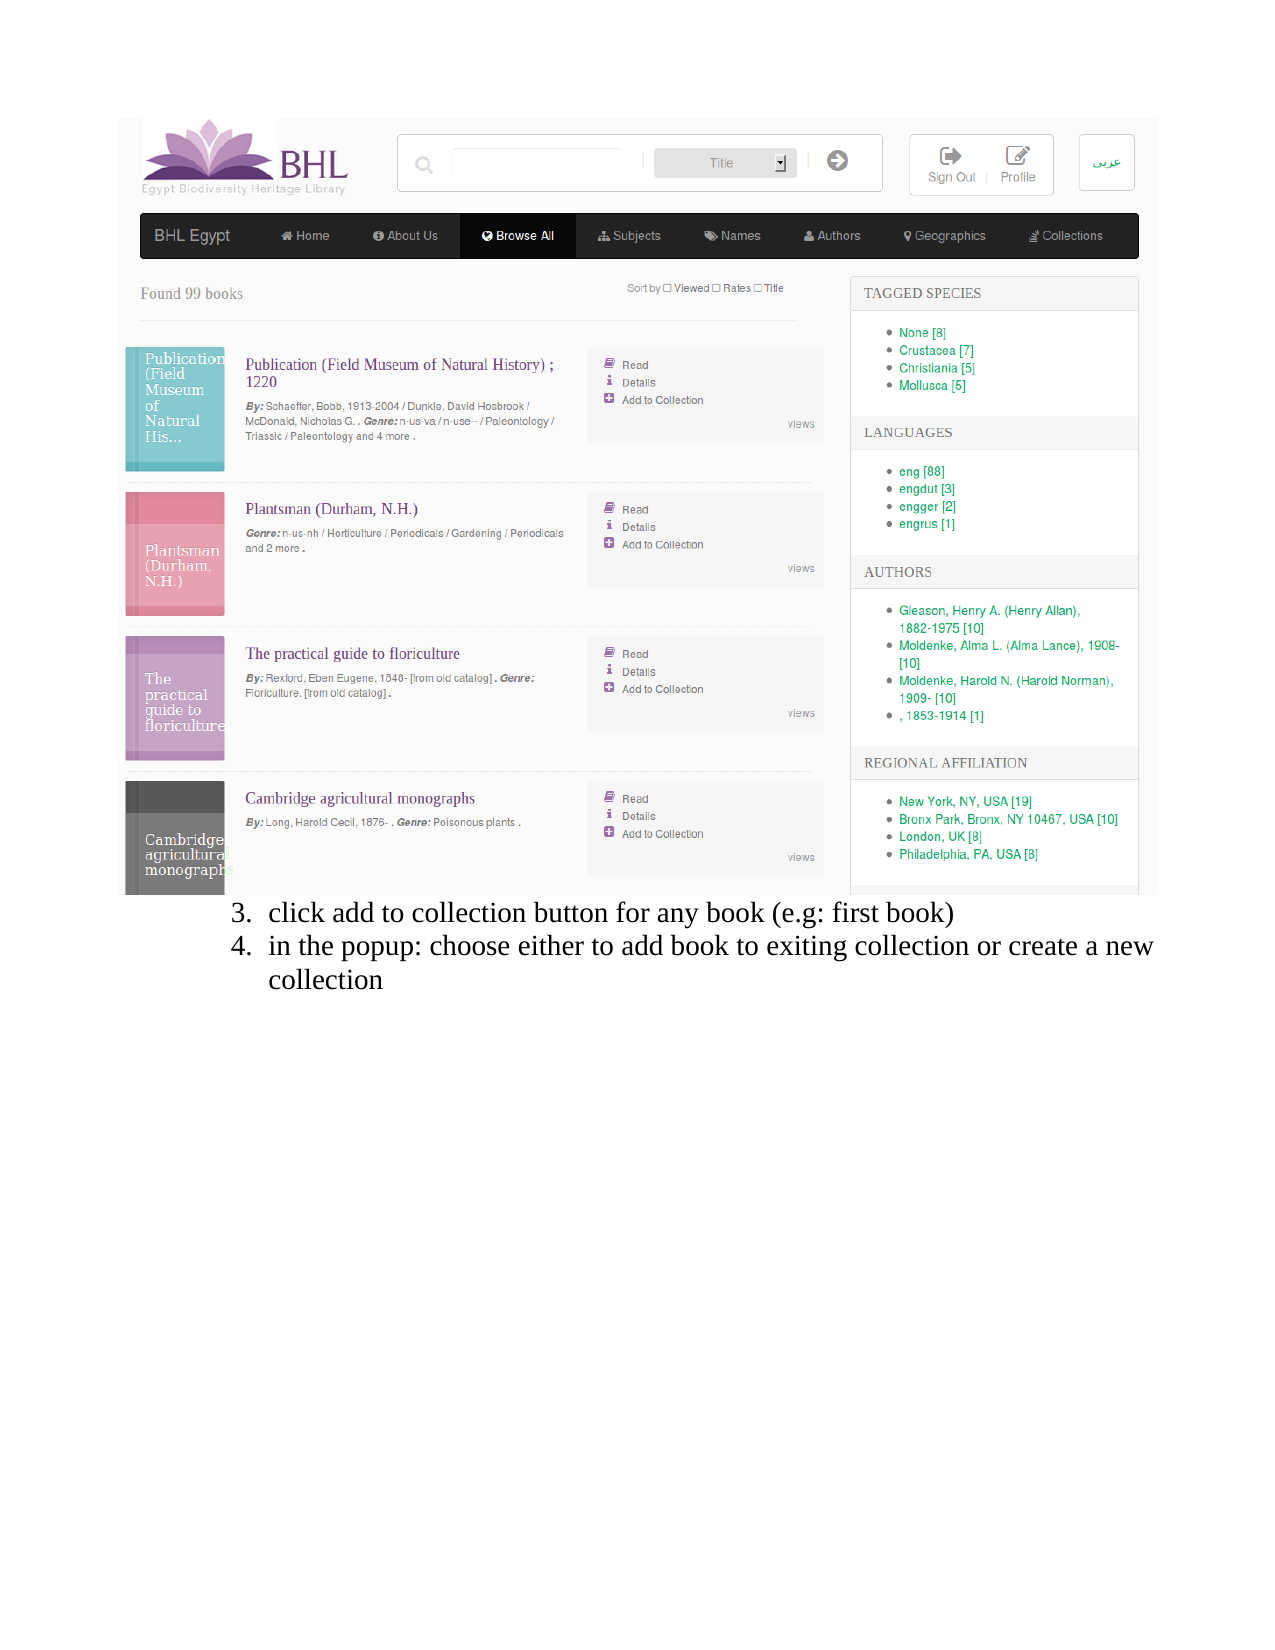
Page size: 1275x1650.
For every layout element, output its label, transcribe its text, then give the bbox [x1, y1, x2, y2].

list click add to collection button for any book (e.g: first book) [231, 895, 1157, 928]
list in the popup: choose either to add book to exiting collection or create a new collection [231, 928, 1157, 996]
picture [118, 118, 1157, 895]
